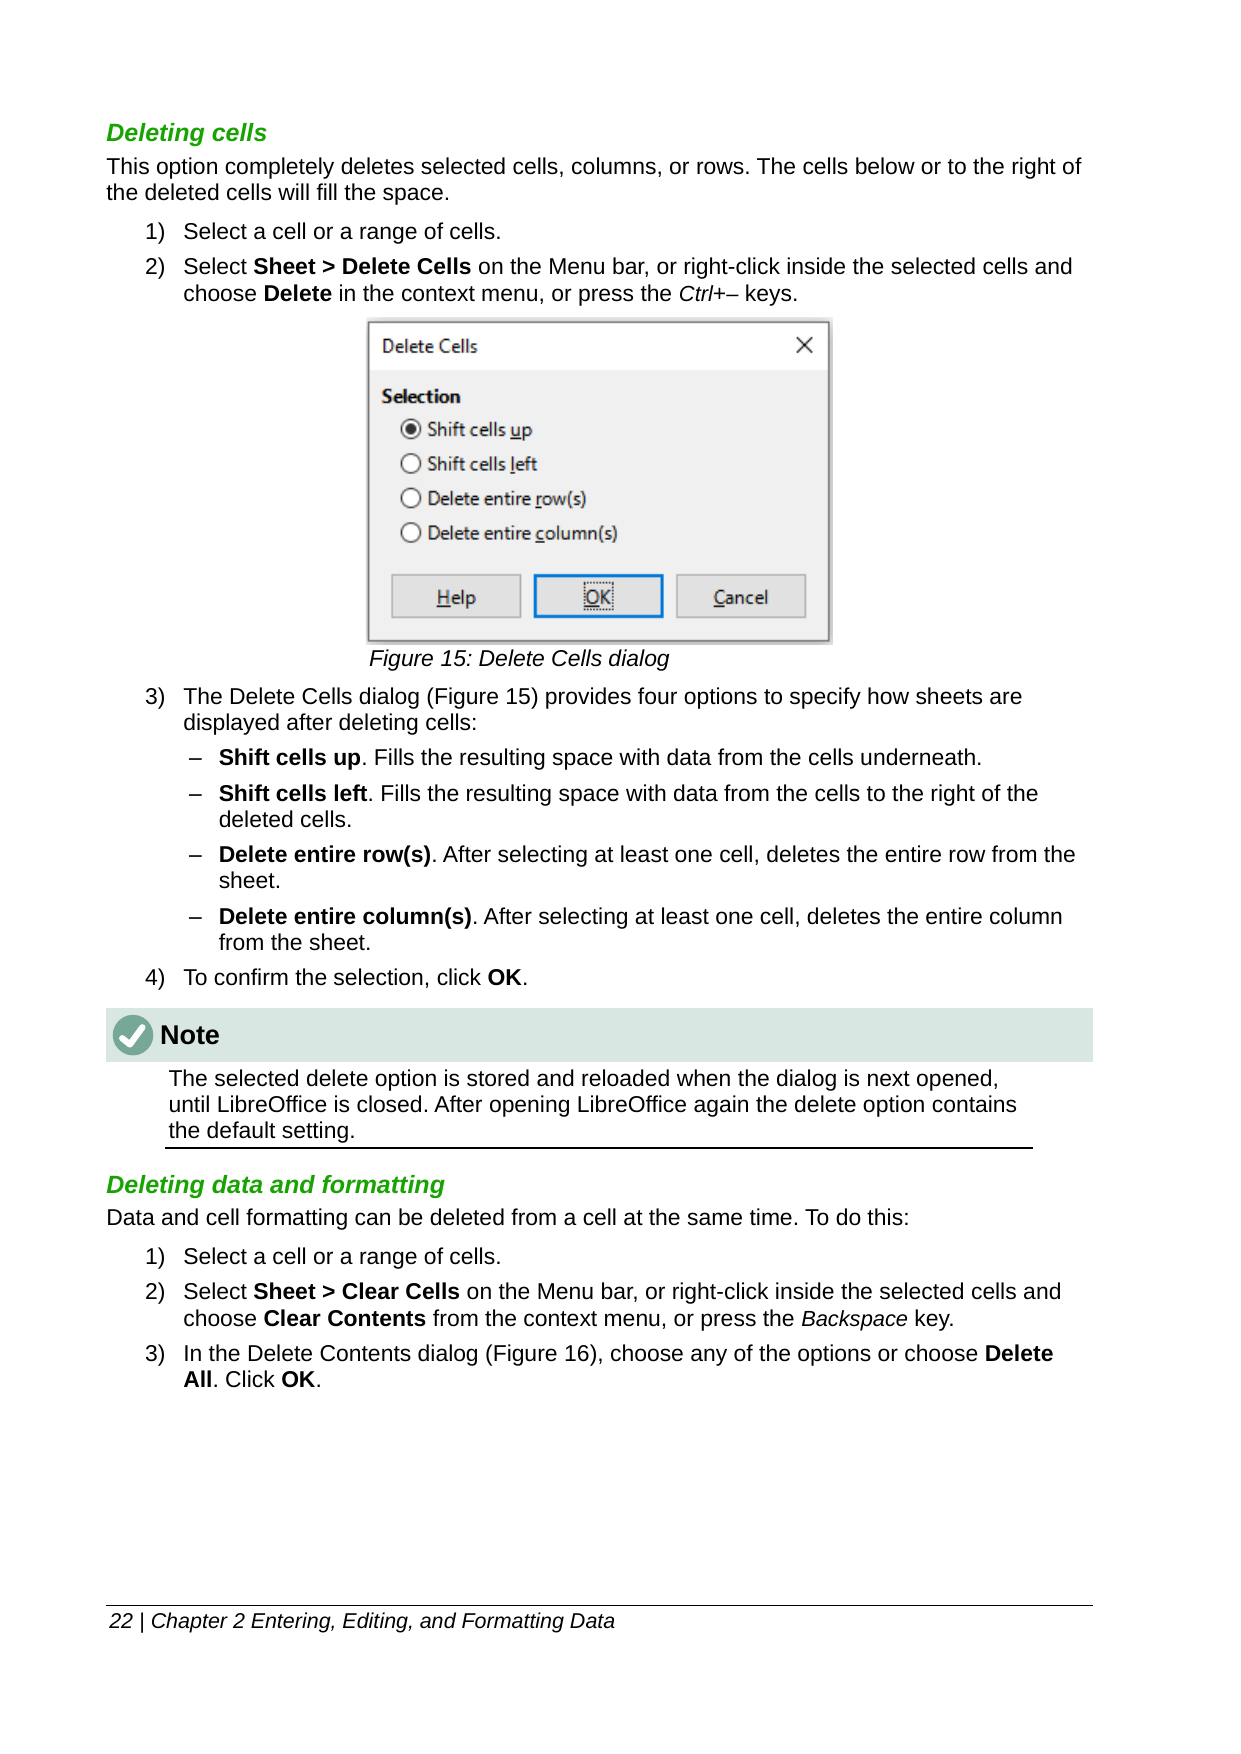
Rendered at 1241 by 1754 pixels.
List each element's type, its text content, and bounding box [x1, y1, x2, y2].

text The selected delete option is stored and reloaded when the dialog is next opened, until LibreOffice is closed. After opening LibreOffice again the delete option contains the default setting. [165, 1062, 1033, 1147]
picture [365, 317, 833, 645]
list Select Sheet > Delete Cells on the Menu bar, or right-click inside the selected cells and choose Delete in the context menu, or press the Ctrl+– keys. [165, 253, 1093, 306]
text Figure 15: Delete Cells dialog [369, 645, 830, 671]
list In the Delete Contents dialog (Figure 16), choose any of the options or choose Delete All. Click OK. [165, 1340, 1093, 1393]
list Select a cell or a range of cells. [165, 218, 1093, 244]
subtitle Note [106, 1008, 1093, 1062]
text This option completely deletes selected cells, columns, or rows. The cells below or to the right of the deleted cells will fill the space. [106, 153, 1093, 206]
list To confirm the selection, click OK. [165, 964, 1093, 991]
list The Delete Cells dialog (Figure 15) provides four options to specify how sheets are displayed after deleting cells: [165, 683, 1093, 736]
list Data and cell formatting can be deleted from a cell at the same time. To do this: [106, 1204, 1093, 1231]
list Select Sheet > Clear Cells on the Menu bar, or right-click inside the selected cells and choose Clear Contents from the context menu, or press the Backspace key. [165, 1278, 1093, 1331]
subtitle Deleting cells [106, 118, 1093, 147]
list Shift cells left. Fills the resulting space with data from the cells to the right of the deleted cells. [189, 779, 1093, 832]
list Delete entire row(s). After selecting at least one cell, deletes the entire row from the sheet. [189, 841, 1093, 894]
list Delete entire column(s). After selecting at least one cell, deletes the entire column from the sheet. [189, 903, 1093, 955]
list Select a cell or a range of cells. [165, 1243, 1093, 1269]
list Shift cells up. Fills the resulting space with data from the cells underneath. [189, 744, 1093, 771]
subtitle Deleting data and formatting [106, 1169, 1093, 1198]
